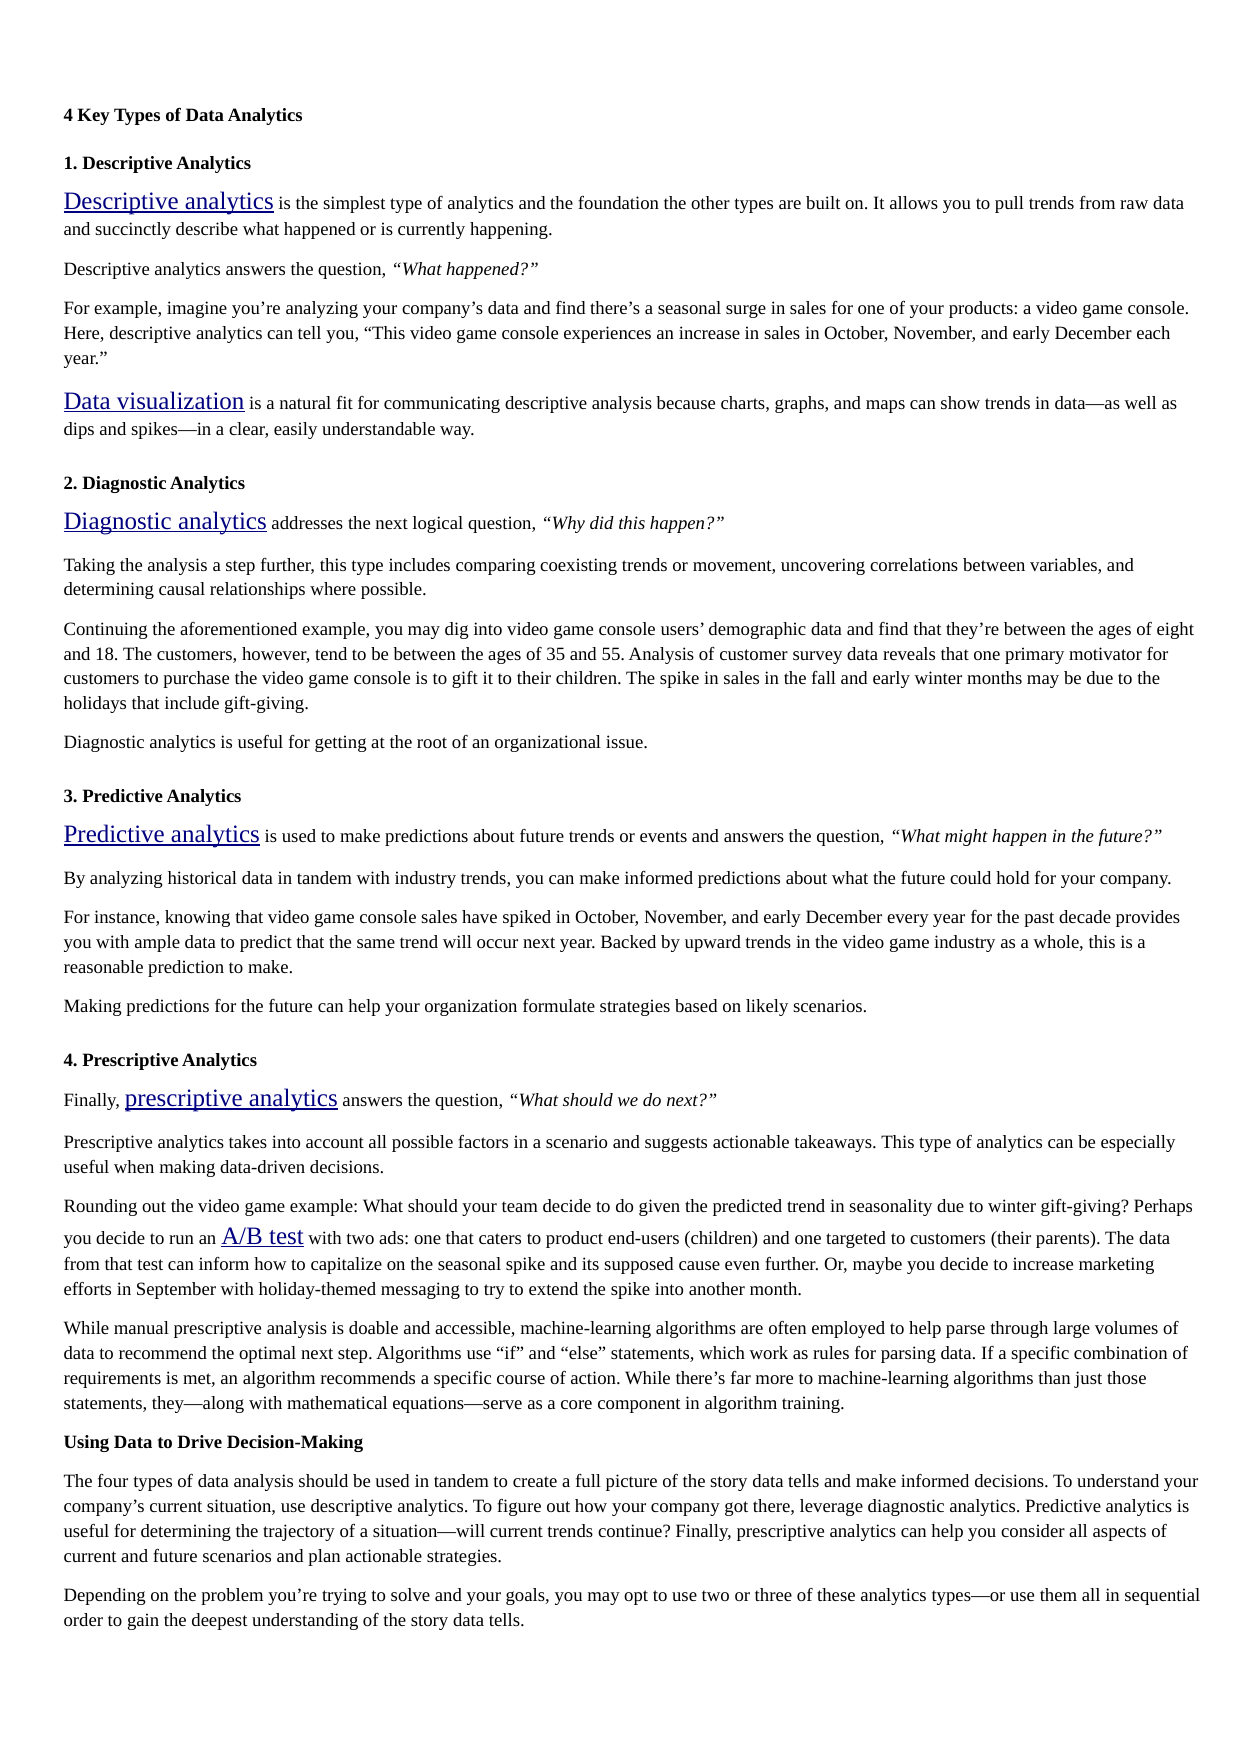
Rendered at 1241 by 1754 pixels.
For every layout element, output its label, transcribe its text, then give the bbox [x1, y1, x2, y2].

text For instance, knowing that video game console sales have spiked in October, November, and early December every year for the past decade provides you with ample data to predict that the same trend will occur next year. Backed by upward trends in the video game industry as a whole, this is a reasonable prediction to make. [63, 906, 1205, 978]
text The four types of data analysis should be used in tandem to create a full picture of the story data tells and make informed decisions. To understand your company’s current situation, use descriptive analytics. To figure out how your company got there, leverage diagnostic analytics. Predictive analytics is useful for determining the trajectory of a situation—will current trends continue? Finally, prescriptive analytics can help you consider all aspects of current and future scenarios and plan actionable strategies. [63, 1470, 1205, 1566]
text Descriptive analytics is the simplest type of analytics and the foundation the other types are built on. It allows you to pull trends from raw data and succinctly describe what happened or is currently happening. [63, 186, 1205, 240]
subtitle 3. Predictive Analytics [63, 785, 1205, 807]
subtitle 4 Key Types of Data Analytics [63, 103, 1205, 125]
text Continuing the aforementioned example, you may dig into video game console users’ demographic data and find that they’re between the ages of eight and 18. The customers, however, tend to be between the ages of 35 and 55. Analysis of customer survey data reveals that one primary motivator for customers to purchase the video game console is to gift it to their children. The spike in sales in the fall and early winter months may be due to the holidays that include gift-giving. [63, 618, 1205, 714]
subtitle 2. Diagnostic Analytics [63, 472, 1205, 493]
text Predictive analytics is used to make predictions about future trends or events and answers the question, “What might happen in the future?” [63, 819, 1205, 848]
subtitle 4. Prescriptive Analytics [63, 1049, 1205, 1071]
text Diagnostic analytics is useful for getting at the root of an organizational issue. [63, 731, 1205, 753]
text Making predictions for the future can help your organization formulate strategies based on likely scenarios. [63, 995, 1205, 1017]
text Taking the analysis a step further, this type includes comparing coexisting trends or movement, uncovering correlations between variables, and determining causal relationships where possible. [63, 553, 1205, 600]
text Depending on the problem you’re trying to solve and your goals, you may opt to use two or three of these analytics types—or use them all in sequential order to gain the deepest understanding of the story data tells. [63, 1584, 1205, 1630]
text Descriptive analytics answers the question, “What happened?” [63, 258, 1205, 279]
text Prescriptive analytics takes into account all possible factors in a scenario and suggests actionable takeaways. This type of analytics can be especially useful when making data-driven decisions. [63, 1131, 1205, 1177]
text Data visualization is a natural fit for communicating descriptive analysis because charts, graphs, and maps can show trends in data—as well as dips and spikes—in a clear, easily understandable way. [63, 386, 1205, 439]
text Finally, prescriptive analytics answers the question, “What should we do next?” [63, 1083, 1205, 1112]
text While manual prescriptive analysis is doable and accessible, machine-learning algorithms are often employed to help parse through large volumes of data to recommend the optimal next step. Algorithms use “if” and “else” statements, which work as rules for parsing data. If a specific combination of requirements is met, an algorithm recommends a specific course of action. While there’s far more to machine-learning algorithms than just those statements, they—along with mathematical equations—serve as a core component in algorithm training. [63, 1317, 1205, 1413]
text Rounding out the video game example: What should your team decide to do given the predicted trend in seasonality due to winter gift-giving? Perhaps you decide to run an A/B test with two ads: one that caters to product end-users (children) and one targeted to customers (their parents). The data from that test can inform how to capitalize on the seasonal spike and its supposed cause even further. Or, maybe you decide to increase marketing efforts in September with holiday-themed messaging to try to extend the spike into another month. [63, 1195, 1205, 1299]
text Diagnostic analytics addresses the next logical question, “Why did this happen?” [63, 506, 1205, 535]
text By analyzing historical data in tandem with industry trends, you can make informed predictions about what the future could hold for your company. [63, 867, 1205, 889]
text For example, imagine you’re analyzing your company’s data and find there’s a seasonal surge in sales for one of your products: a video game console. Here, descriptive analytics can tell you, “This video game console experiences an increase in sales in October, November, and early December each year.” [63, 297, 1205, 368]
subtitle 1. Descriptive Analytics [63, 152, 1205, 174]
text Using Data to Drive Decision-Making [63, 1431, 1205, 1452]
